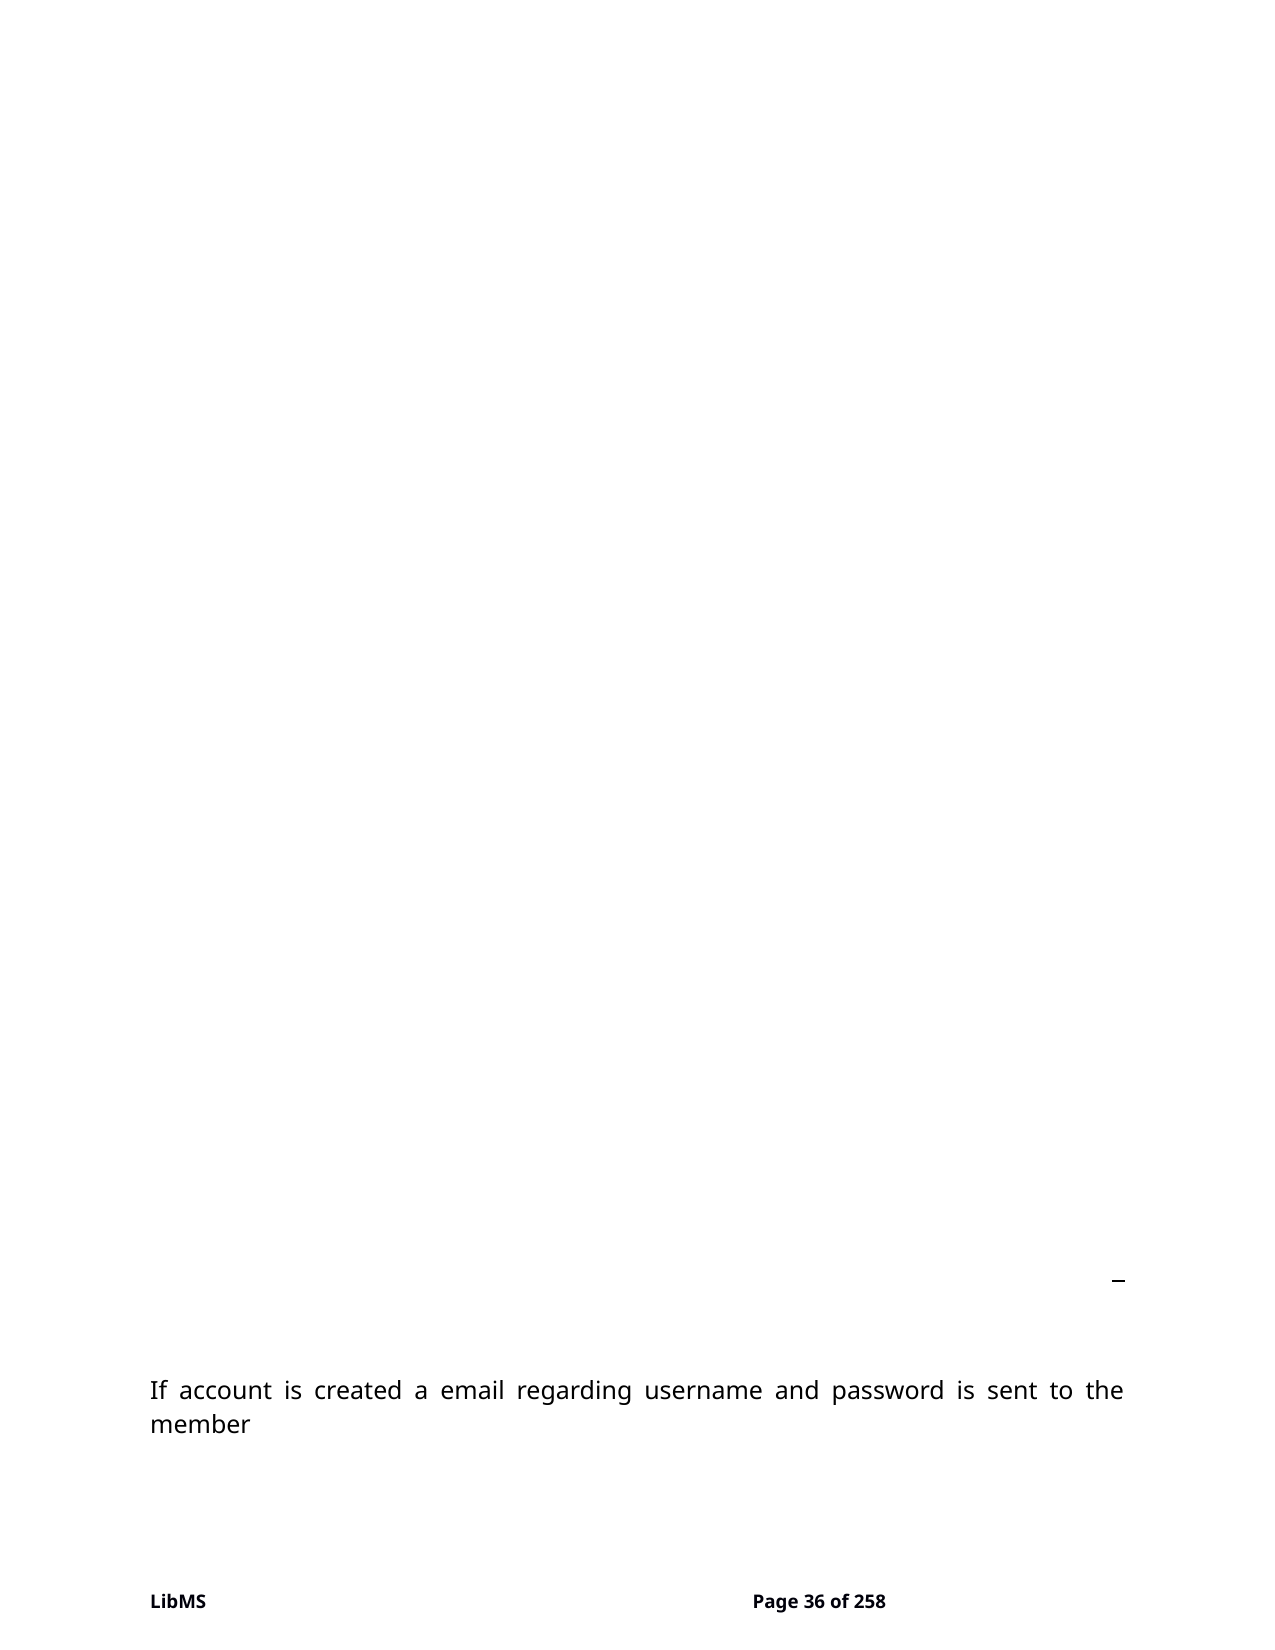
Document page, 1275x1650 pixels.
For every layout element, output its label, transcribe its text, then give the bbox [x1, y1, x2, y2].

text If account is created a email regarding username and password is sent to the member [150, 1373, 1125, 1441]
